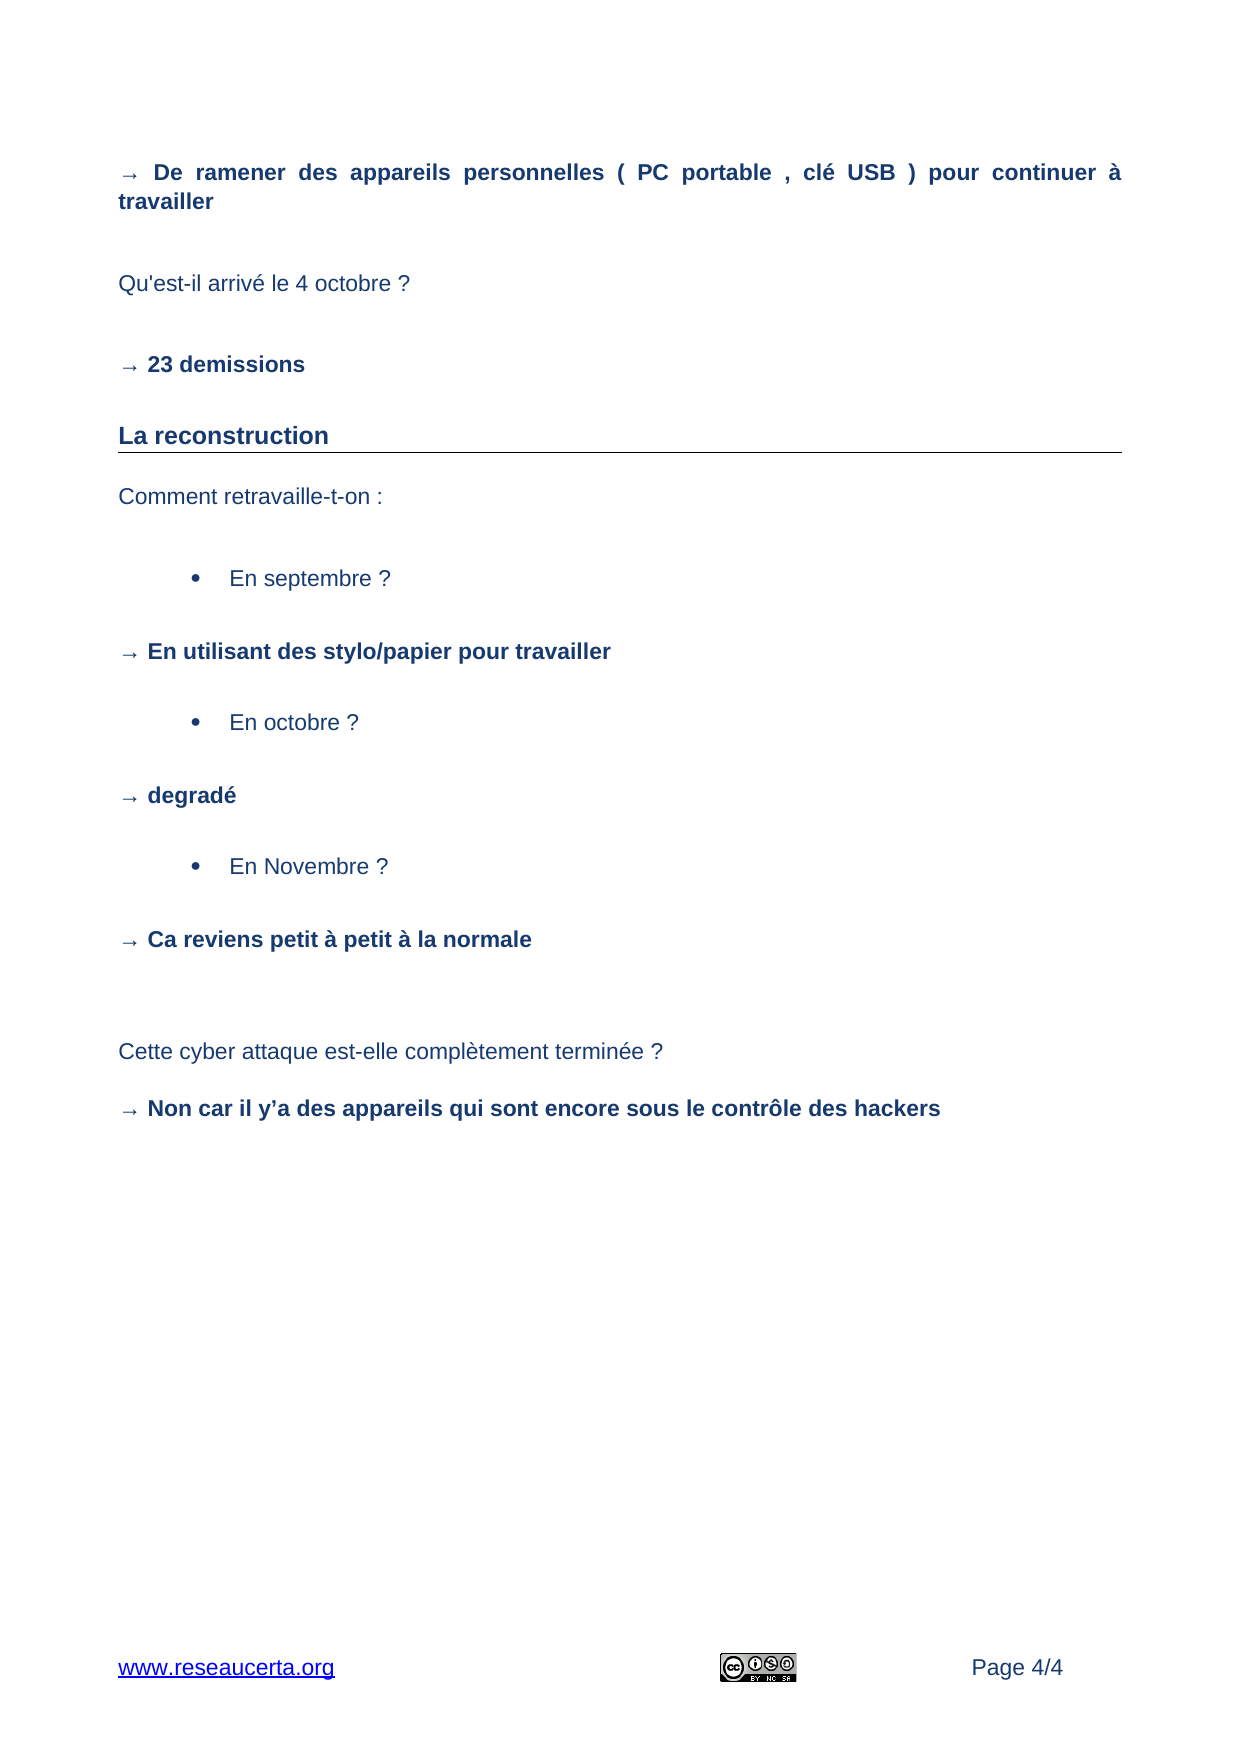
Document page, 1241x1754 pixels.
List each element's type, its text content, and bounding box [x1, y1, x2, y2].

text → degradé [118, 782, 1122, 808]
text Qu'est-il arrivé le 4 octobre ? [118, 269, 1122, 296]
text → De ramener des appareils personnelles ( PC portable , clé USB ) pour continuer à travailler [118, 159, 1122, 214]
text La reconstruction [118, 421, 1122, 452]
text → 23 demissions [118, 351, 1122, 378]
text → Non car il y’a des appareils qui sont encore sous le contrôle des hackers [118, 1095, 1122, 1122]
text Cette cyber attaque est-elle complètement terminée ? [118, 1038, 1122, 1065]
picture [720, 1653, 797, 1682]
text → En utilisant des stylo/papier pour travailler [118, 638, 1122, 664]
text → Ca reviens petit à petit à la normale [118, 926, 1122, 953]
list En octobre ? [192, 709, 1122, 736]
list En Novembre ? [192, 853, 1122, 880]
list En septembre ? [192, 565, 1122, 592]
text Comment retravaille-t-on : [118, 483, 1122, 510]
